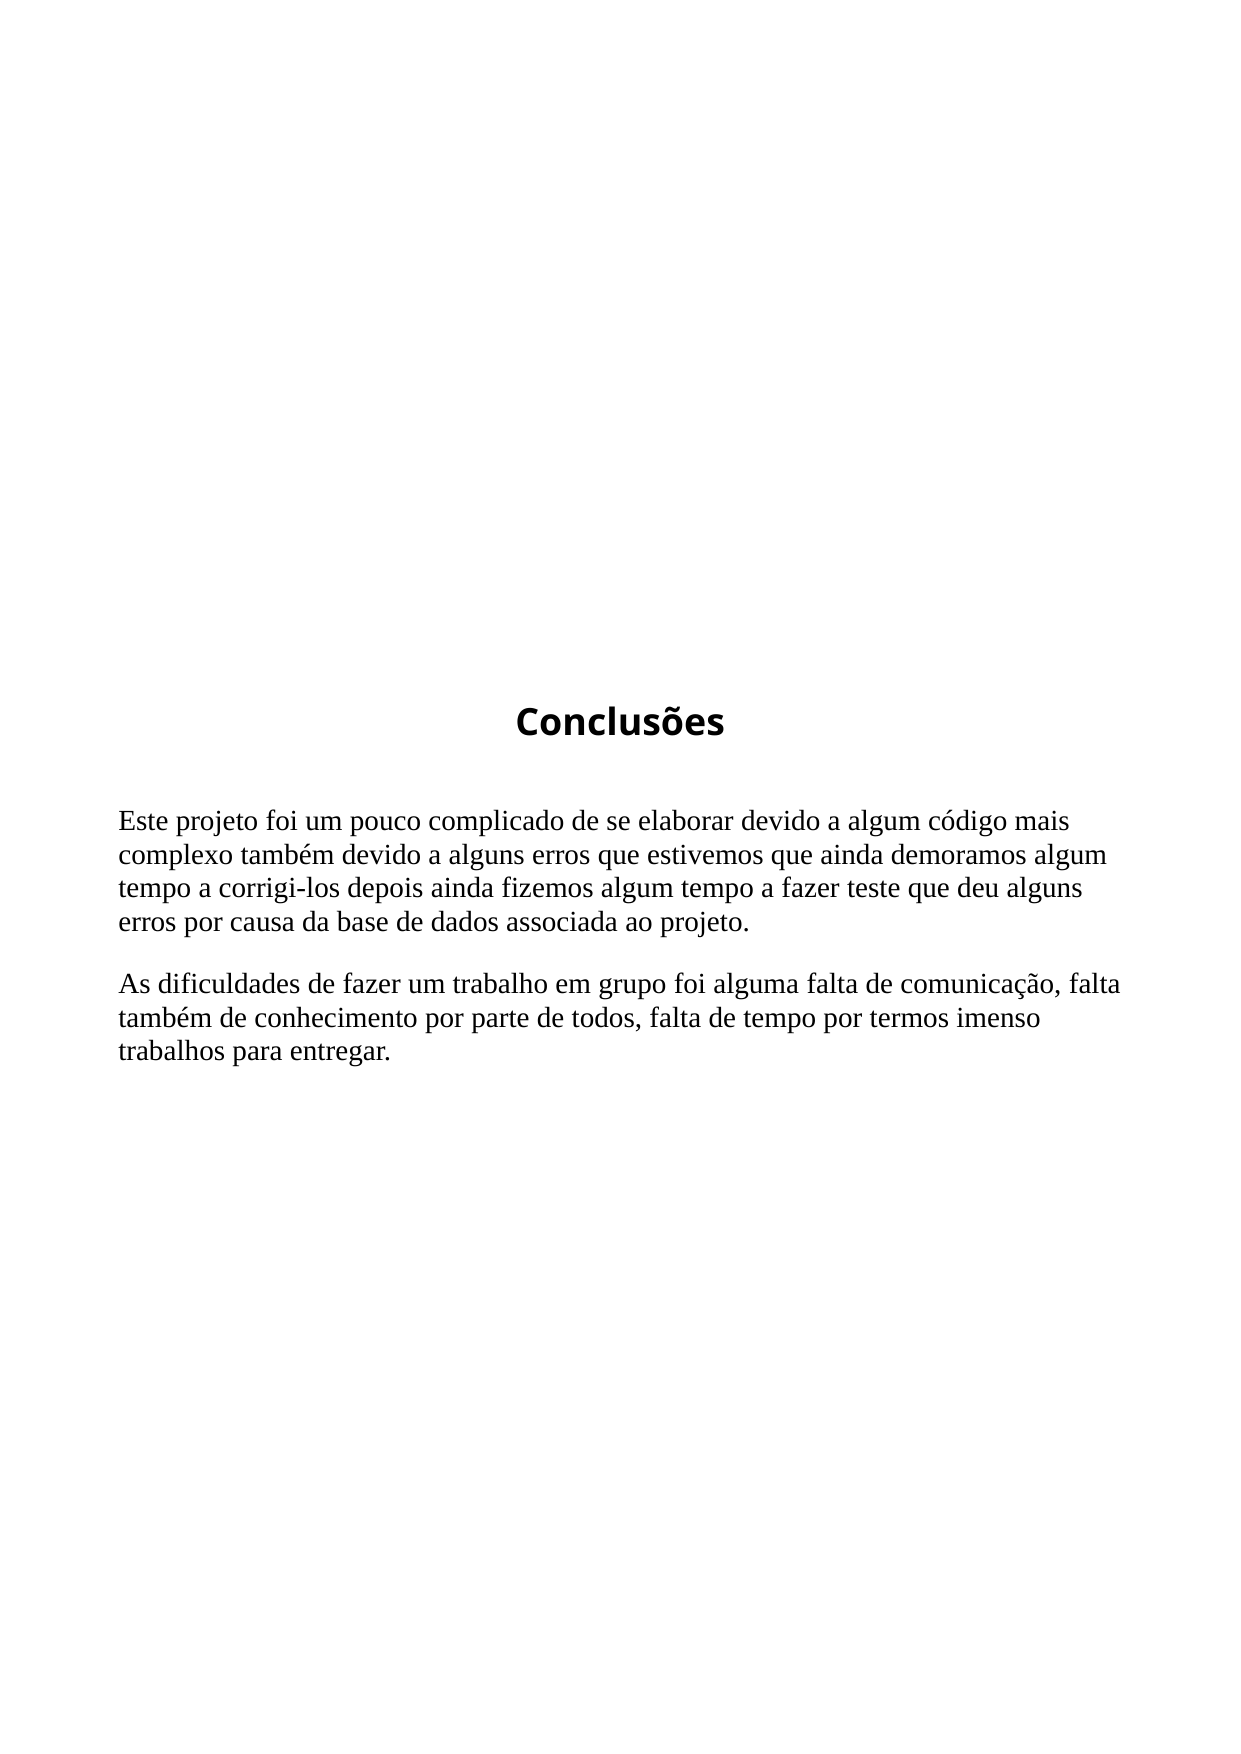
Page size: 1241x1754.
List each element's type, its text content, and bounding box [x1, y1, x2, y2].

text As dificuldades de fazer um trabalho em grupo foi alguma falta de comunicação, falta também de conhecimento por parte de todos, falta de tempo por termos imenso trabalhos para entregar. [118, 966, 1122, 1067]
subtitle Conclusões [118, 695, 1122, 746]
text Este projeto foi um pouco complicado de se elaborar devido a algum código mais complexo também devido a alguns erros que estivemos que ainda demoramos algum tempo a corrigi-los depois ainda fizemos algum tempo a fazer teste que deu alguns erros por causa da base de dados associada ao projeto. [118, 803, 1122, 938]
